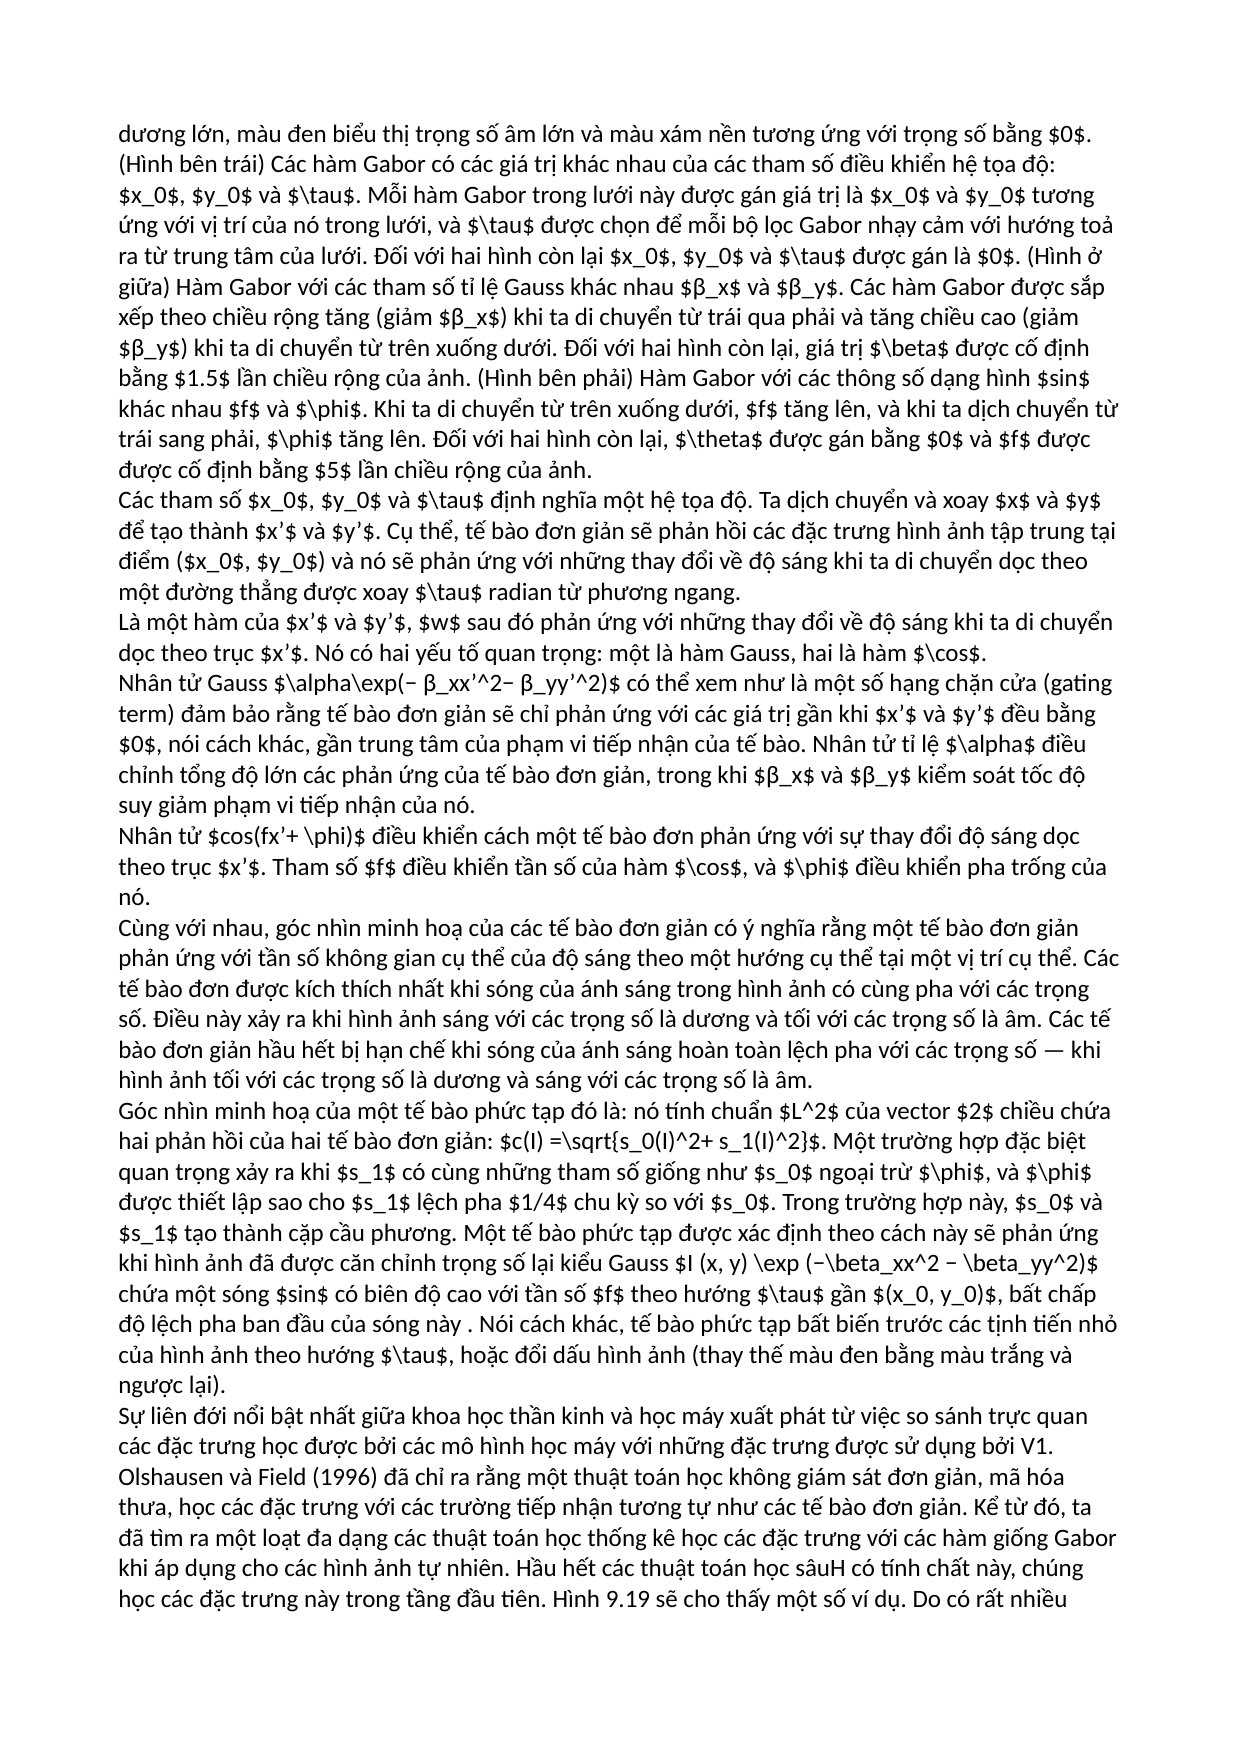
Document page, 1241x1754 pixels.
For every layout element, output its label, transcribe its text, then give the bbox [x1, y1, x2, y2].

text Nhân tử $cos(fx’+ \phi)$ điều khiển cách một tế bào đơn phản ứng với sự thay đổi độ sáng dọc theo trục $x’$. Tham số $f$ điều khiển tần số của hàm $\cos$, và $\phi$ điều khiển pha trống của nó. [118, 820, 1122, 912]
text Cùng với nhau, góc nhìn minh hoạ của các tế bào đơn giản có ý nghĩa rằng một tế bào đơn giản phản ứng với tần số không gian cụ thể của độ sáng theo một hướng cụ thể tại một vị trí cụ thể. Các tế bào đơn được kích thích nhất khi sóng của ánh sáng trong hình ảnh có cùng pha với các trọng số. Điều này xảy ra khi hình ảnh sáng với các trọng số là dương và tối với các trọng số là âm. Các tế bào đơn giản hầu hết bị hạn chế khi sóng của ánh sáng hoàn toàn lệch pha với các trọng số — khi hình ảnh tối với các trọng số là dương và sáng với các trọng số là âm. [118, 912, 1122, 1095]
text Nhân tử Gauss $\alpha\exp(− β_xx’^2− β_yy’^2)$ có thể xem như là một số hạng chặn cửa (gating term) đảm bảo rằng tế bào đơn giản sẽ chỉ phản ứng với các giá trị gần khi $x’$ và $y’$ đều bằng $0$, nói cách khác, gần trung tâm của phạm vi tiếp nhận của tế bào. Nhân tử tỉ lệ $\alpha$ điều chỉnh tổng độ lớn các phản ứng của tế bào đơn giản, trong khi $β_x$ và $β_y$ kiểm soát tốc độ suy giảm phạm vi tiếp nhận của nó. [118, 667, 1122, 820]
text Sự liên đới nổi bật nhất giữa khoa học thần kinh và học máy xuất phát từ việc so sánh trực quan các đặc trưng học được bởi các mô hình học máy với những đặc trưng được sử dụng bởi V1. Olshausen và Field (1996) đã chỉ ra rằng một thuật toán học không giám sát đơn giản, mã hóa thưa, học các đặc trưng với các trường tiếp nhận tương tự như các tế bào đơn giản. Kể từ đó, ta đã tìm ra một loạt đa dạng các thuật toán học thống kê học các đặc trưng với các hàm giống Gabor khi áp dụng cho các hình ảnh tự nhiên. Hầu hết các thuật toán học sâuH có tính chất này, chúng học các đặc trưng này trong tầng đầu tiên. Hình 9.19 sẽ cho thấy một số ví dụ. Do có rất nhiều [118, 1400, 1122, 1614]
text Góc nhìn minh hoạ của một tế bào phức tạp đó là: nó tính chuẩn $L^2$ của vector $2$ chiều chứa hai phản hồi của hai tế bào đơn giản: $c(I) =\sqrt{s_0(I)^2+ s_1(I)^2}$. Một trường hợp đặc biệt quan trọng xảy ra khi $s_1$ có cùng những tham số giống như $s_0$ ngoại trừ $\phi$, và $\phi$ được thiết lập sao cho $s_1$ lệch pha $1/4$ chu kỳ so với $s_0$. Trong trường hợp này, $s_0$ và $s_1$ tạo thành cặp cầu phương. Một tế bào phức tạp được xác định theo cách này sẽ phản ứng khi hình ảnh đã được căn chỉnh trọng số lại kiểu Gauss $I (x, y) \exp (−\beta_xx^2 − \beta_yy^2)$ chứa một sóng $sin$ có biên độ cao với tần số $f$ theo hướng $\tau$ gần $(x_0, y_0)$, bất chấp độ lệch pha ban đầu của sóng này . Nói cách khác, tế bào phức tạp bất biến trước các tịnh tiến nhỏ của hình ảnh theo hướng $\tau$, hoặc đổi dấu hình ảnh (thay thế màu đen bằng màu trắng và ngược lại). [118, 1095, 1122, 1400]
text Là một hàm của $x’$ và $y’$, $w$ sau đó phản ứng với những thay đổi về độ sáng khi ta di chuyển dọc theo trục $x’$. Nó có hai yếu tố quan trọng: một là hàm Gauss, hai là hàm $\cos$. [118, 606, 1122, 667]
text Các tham số $x_0$, $y_0$ và $\tau$ định nghĩa một hệ tọa độ. Ta dịch chuyển và xoay $x$ và $y$ để tạo thành $x’$ và $y’$. Cụ thể, tế bào đơn giản sẽ phản hồi các đặc trưng hình ảnh tập trung tại điểm ($x_0$, $y_0$) và nó sẽ phản ứng với những thay đổi về độ sáng khi ta di chuyển dọc theo một đường thẳng được xoay $\tau$ radian từ phương ngang. [118, 484, 1122, 606]
text dương lớn, màu đen biểu thị trọng số âm lớn và màu xám nền tương ứng với trọng số bằng $0$. (Hình bên trái) Các hàm Gabor có các giá trị khác nhau của các tham số điều khiển hệ tọa độ: $x_0$, $y_0$ và $\tau$. Mỗi hàm Gabor trong lưới này được gán giá trị là $x_0$ và $y_0$ tương ứng với vị trí của nó trong lưới, và $\tau$ được chọn để mỗi bộ lọc Gabor nhạy cảm với hướng toả ra từ trung tâm của lưới. Đối với hai hình còn lại $x_0$, $y_0$ và $\tau$ được gán là $0$. (Hình ở giữa) Hàm Gabor với các tham số tỉ lệ Gauss khác nhau $β_x$ và $β_y$. Các hàm Gabor được sắp xếp theo chiều rộng tăng (giảm $β_x$) khi ta di chuyển từ trái qua phải và tăng chiều cao (giảm $β_y$) khi ta di chuyển từ trên xuống dưới. Đối với hai hình còn lại, giá trị $\beta$ được cố định bằng $1.5$ lần chiều rộng của ảnh. (Hình bên phải) Hàm Gabor với các thông số dạng hình $sin$ khác nhau $f$ và $\phi$. Khi ta di chuyển từ trên xuống dưới, $f$ tăng lên, và khi ta dịch chuyển từ trái sang phải, $\phi$ tăng lên. Đối với hai hình còn lại, $\theta$ được gán bằng $0$ và $f$ được được cố định bằng $5$ lần chiều rộng của ảnh. [118, 118, 1122, 484]
